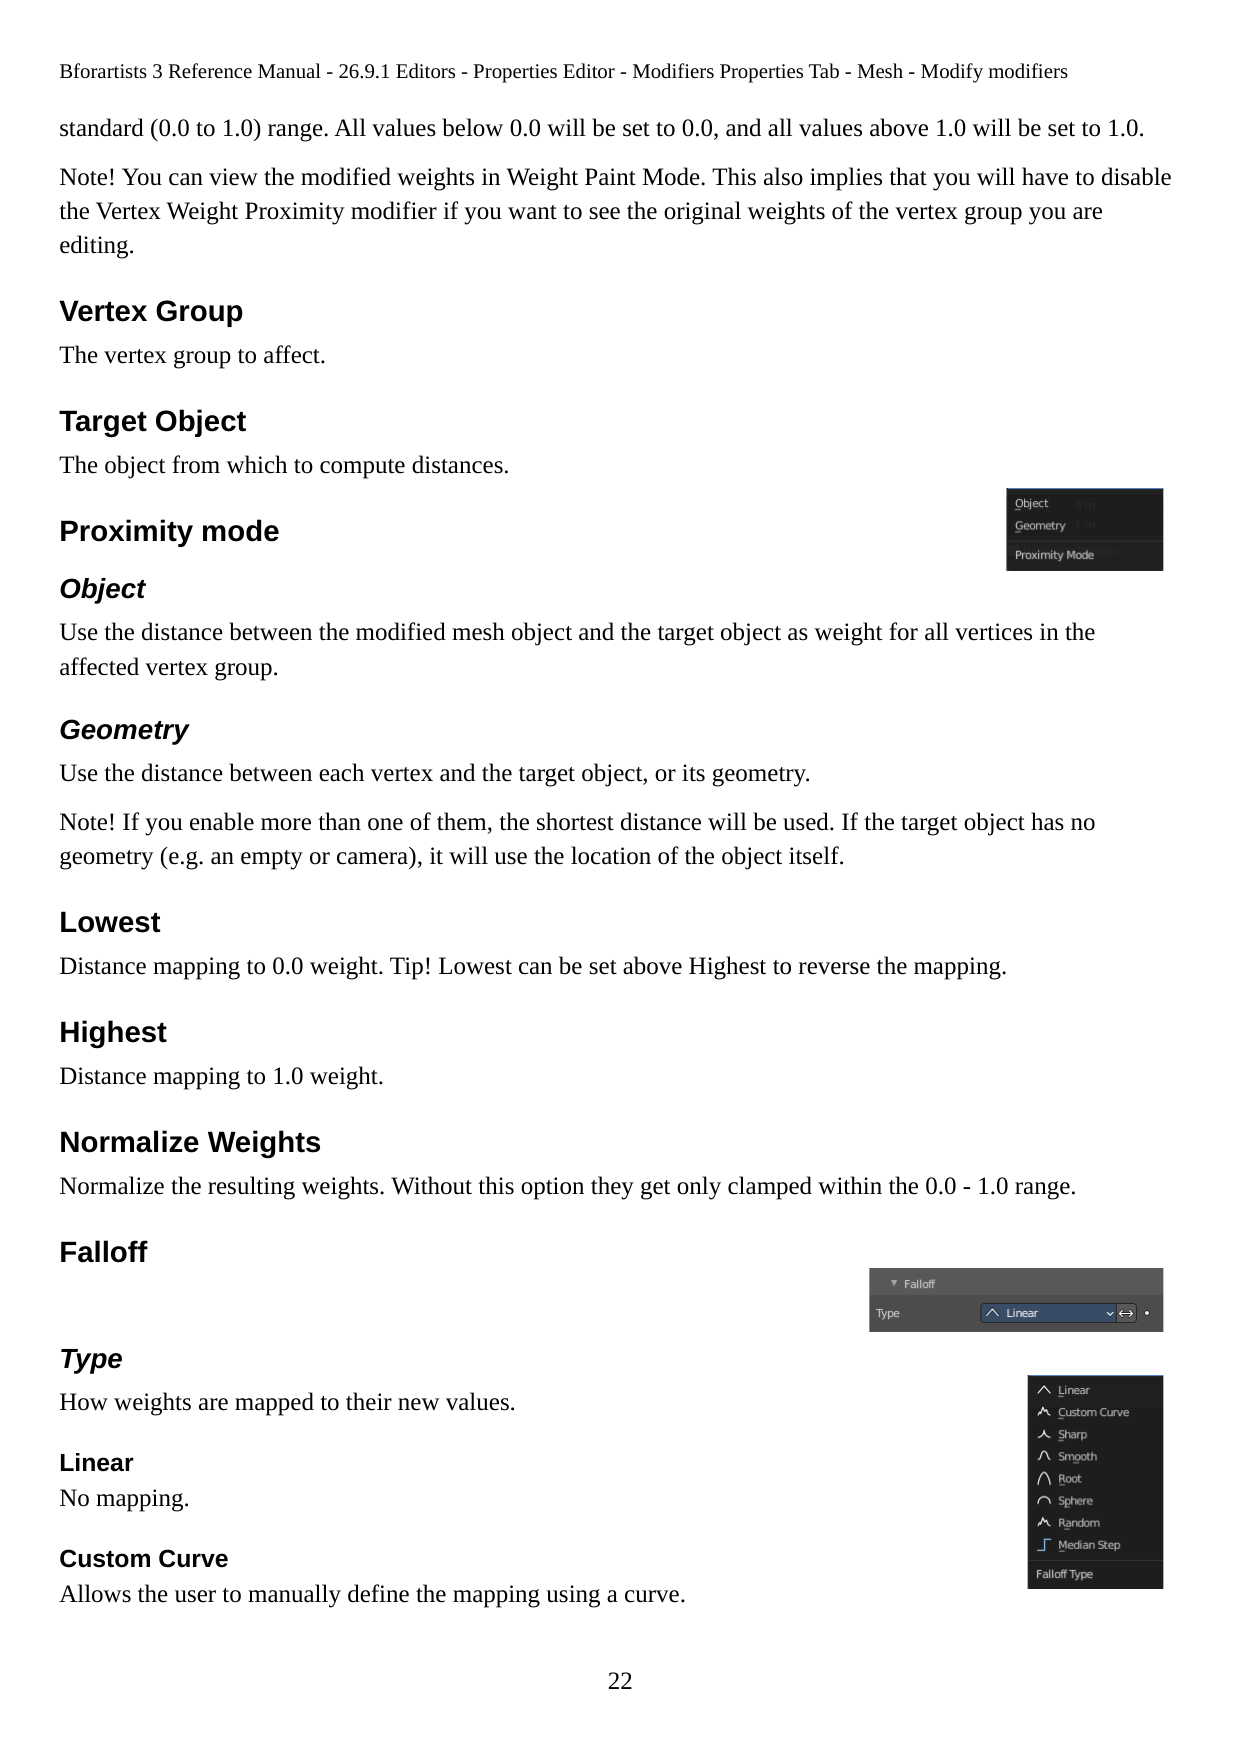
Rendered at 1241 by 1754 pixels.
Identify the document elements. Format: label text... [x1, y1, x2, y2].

subtitle Target Object [59, 404, 1181, 438]
subtitle [1164, 1448, 1181, 1477]
subtitle Normalize Weights [59, 1124, 1181, 1158]
text Use the distance between the modified mesh object and the target object as weight for all vertices in the affected vertex group. [59, 617, 1181, 680]
subtitle [1164, 1544, 1181, 1573]
subtitle Lowest [59, 905, 1181, 938]
picture [1027, 1375, 1164, 1589]
text Allows the user to manually define the mapping using a curve. [59, 1579, 1181, 1608]
text Note! You can view the modified weights in Weight Paint Mode. This also implies that you will have to disable the Vertex Weight Proximity modifier if you want to see the original weights of the vertex group you are editing. [59, 162, 1181, 259]
text The vertex group to affect. [59, 341, 1181, 369]
subtitle Falloff [59, 1234, 1181, 1268]
picture [1006, 488, 1164, 571]
text No mapping. [59, 1483, 1027, 1512]
text Distance mapping to 1.0 weight. [59, 1061, 1181, 1090]
subtitle [1164, 514, 1181, 548]
text Note! If you enable more than one of them, the shortest distance will be used. If the target object has no geometry (e.g. an empty or camera), it will use the location of the object itself. [59, 807, 1181, 870]
picture [869, 1268, 1164, 1332]
subtitle Highest [59, 1015, 1181, 1048]
subtitle Vertex Group [59, 294, 1181, 328]
subtitle Object [59, 573, 1181, 605]
text The object from which to compute distances. [59, 450, 1181, 479]
subtitle Custom Curve [59, 1544, 1027, 1573]
subtitle Linear [59, 1448, 1027, 1477]
text [1164, 1483, 1181, 1512]
text standard (0.0 to 1.0) range. All values below 0.0 will be set to 0.0, and all values above 1.0 will be set to 1.0. [59, 113, 1181, 141]
text Normalize the resulting weights. Without this option they get only clamped within the 0.0 - 1.0 range. [59, 1171, 1181, 1199]
subtitle Type [59, 1342, 1181, 1374]
subtitle Proximity mode [59, 514, 1006, 548]
subtitle Geometry [59, 713, 1181, 745]
text Use the distance between each vertex and the target object, or its geometry. [59, 758, 1181, 786]
text Distance mapping to 0.0 weight. Tip! Lowest can be set above Highest to reverse the mapping. [59, 951, 1181, 980]
text How weights are mapped to their new values. [59, 1387, 1027, 1415]
